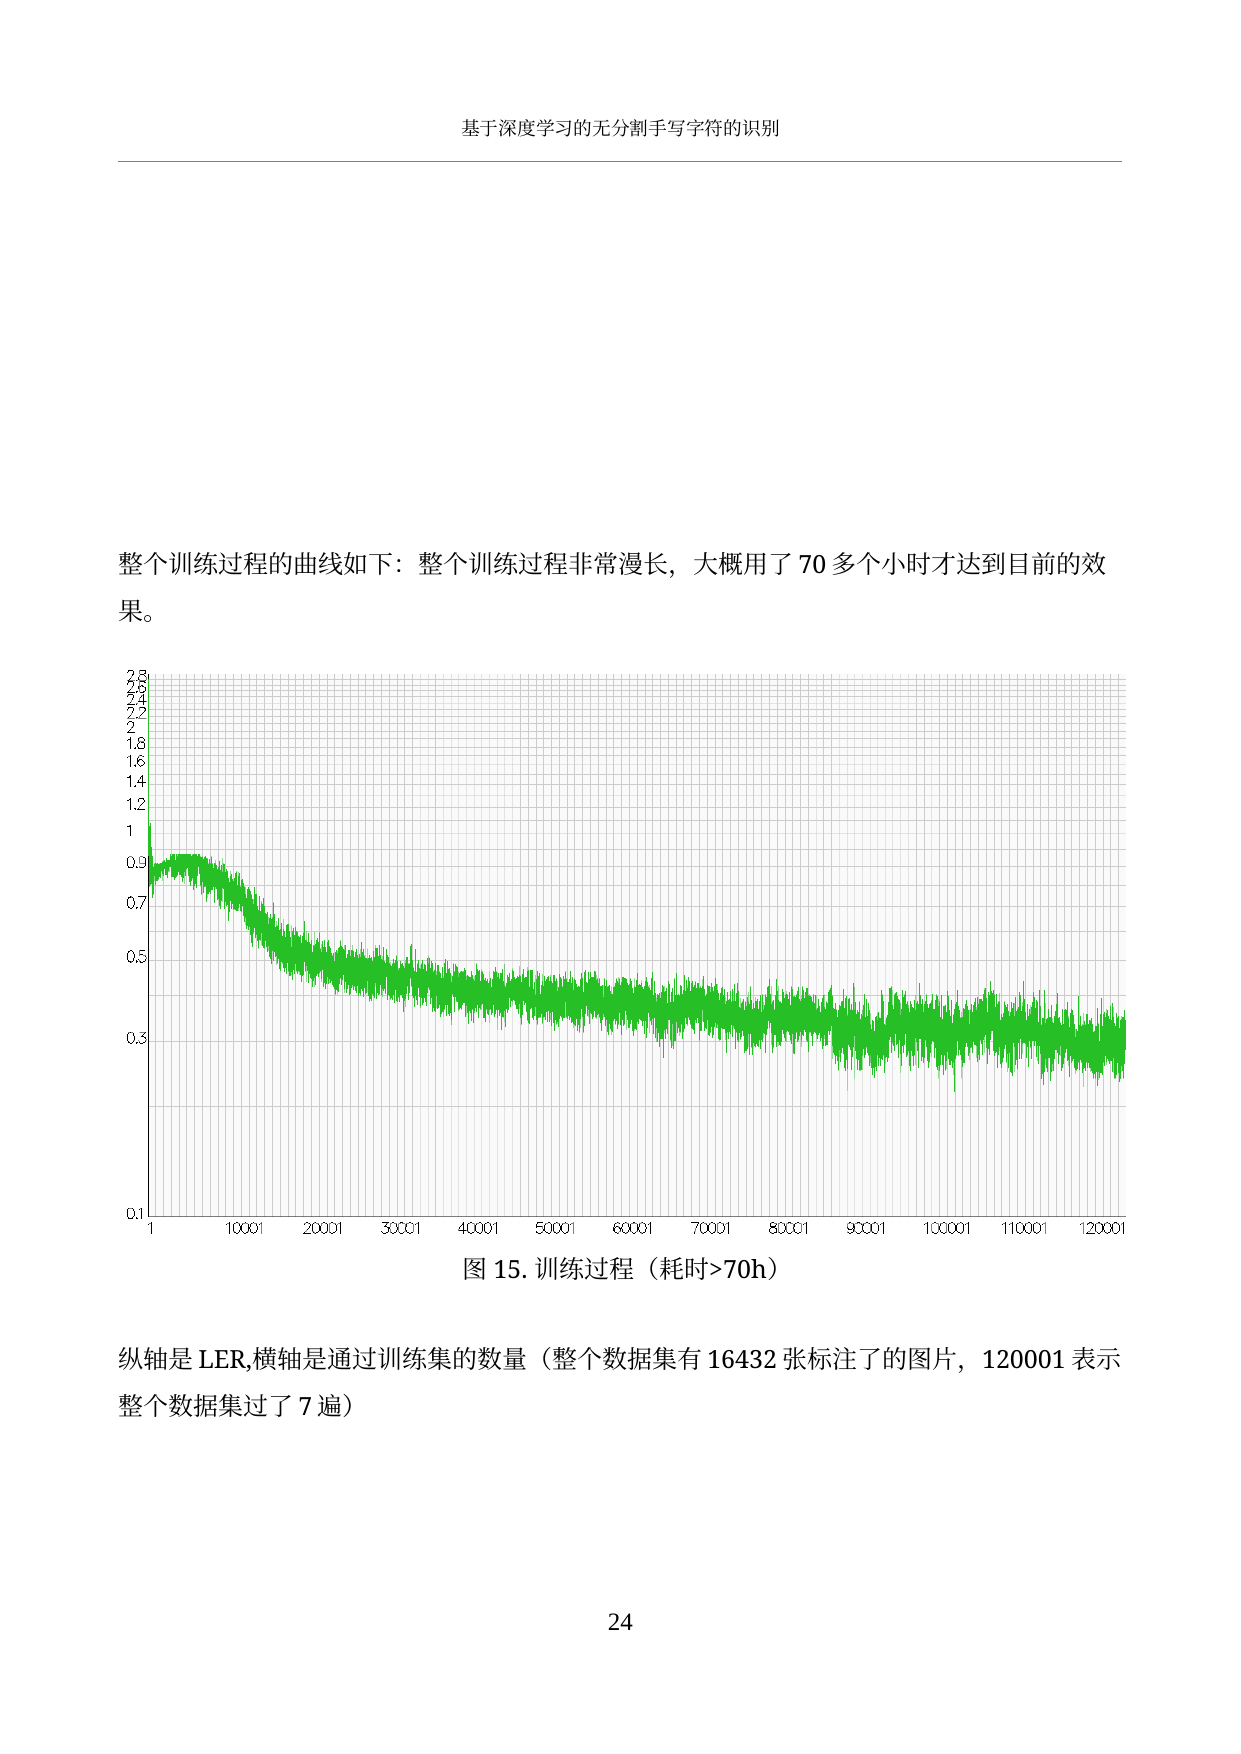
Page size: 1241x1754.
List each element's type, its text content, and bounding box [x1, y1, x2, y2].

picture [124, 666, 1129, 1239]
text 纵轴是LER,横轴是通过训练集的数量（整个数据集有16432张标注了的图片，120001表示整个数据集过了7遍） [118, 1340, 1122, 1423]
text 整个训练过程的曲线如下：整个训练过程非常漫长，大概用了70多个小时才达到目前的效果。 [118, 544, 1122, 627]
text 图 15. 训练过程（耗时>70h） [125, 1239, 1129, 1286]
